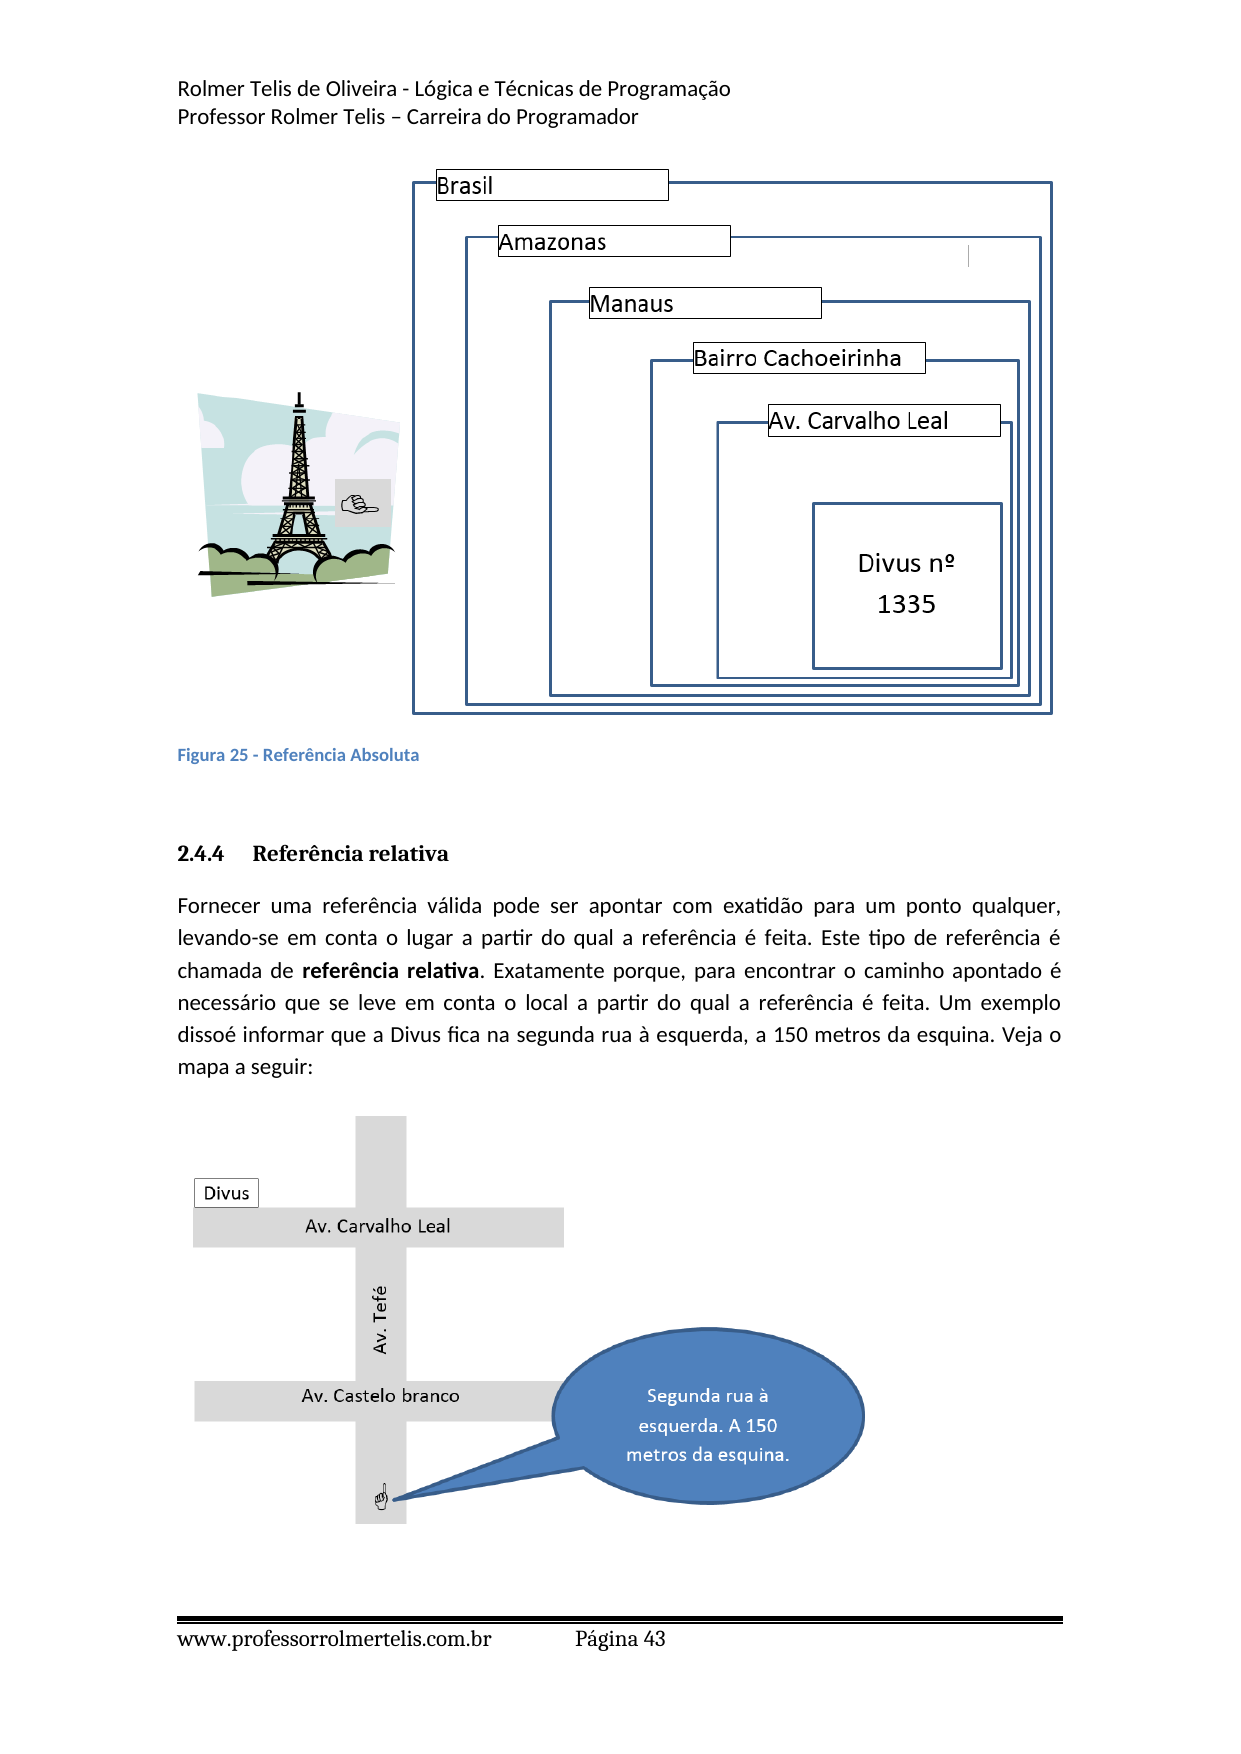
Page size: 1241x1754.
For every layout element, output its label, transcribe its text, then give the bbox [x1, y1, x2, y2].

picture [177, 157, 1063, 719]
text Figura 25 - Referência Absoluta [177, 743, 1063, 766]
picture [177, 1105, 870, 1531]
text Fornecer uma referência válida pode ser apontar com exatidão para um ponto qualquer, levando-se em conta o lugar a partir do qual a referência é feita. Este tipo de referência é chamada de referência relativa. Exatamente porque, para encontrar o caminho apontado é necessário que se leve em conta o local a partir do qual a referência é feita. Um exemplo dissoé informar que a Divus fica na segunda rua à esquerda, a 150 metros da esquina. Veja o mapa a seguir: [177, 891, 1063, 1080]
subtitle Referência relativa [177, 840, 1063, 867]
